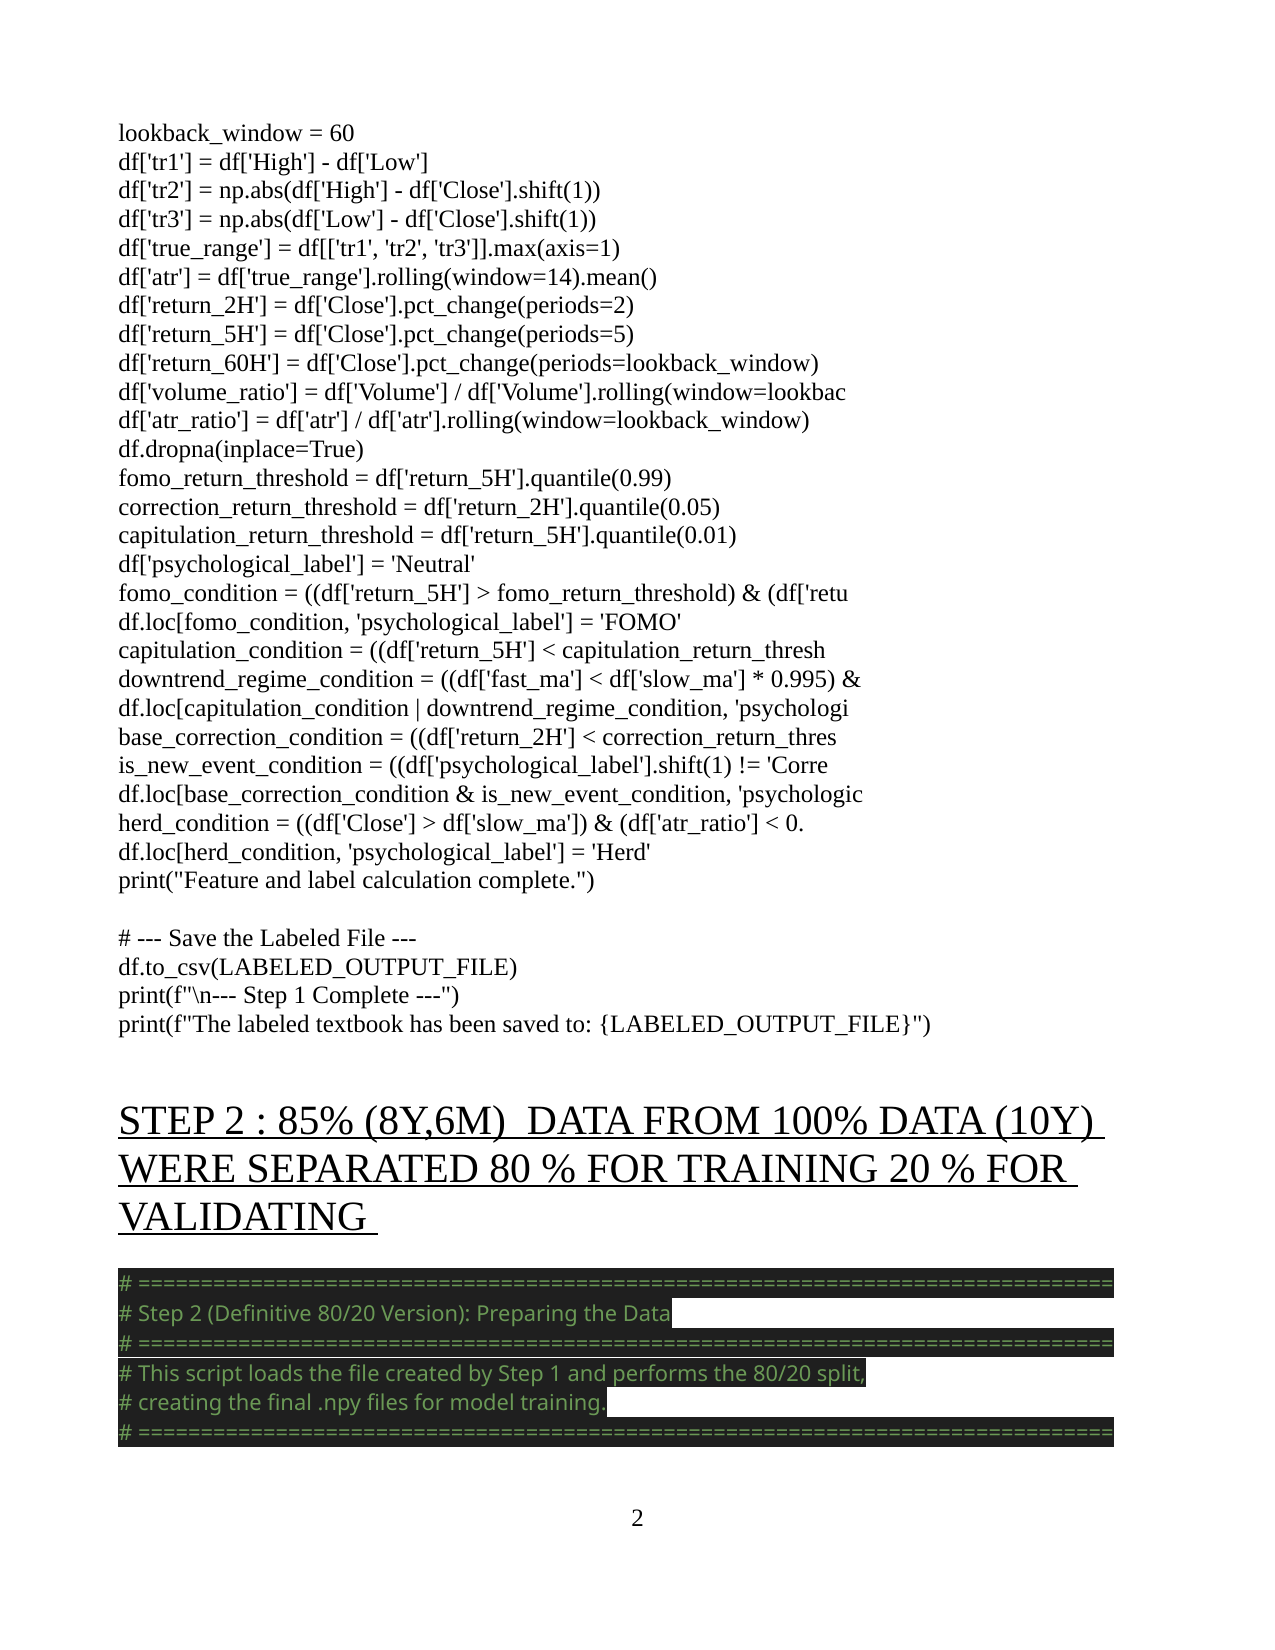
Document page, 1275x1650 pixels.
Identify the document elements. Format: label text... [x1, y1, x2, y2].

text df['tr3'] = np.abs(df['Low'] - df['Close'].shift(1)) [118, 204, 1157, 233]
text df['return_5H'] = df['Close'].pct_change(periods=5) [118, 319, 1157, 348]
text # This script loads the file created by Step 1 and performs the 80/20 split, [118, 1357, 1157, 1387]
text print(f"The labeled textbook has been saved to: {LABELED_OUTPUT_FILE}") [118, 1009, 1157, 1038]
text downtrend_regime_condition = ((df['fast_ma'] < df['slow_ma'] * 0.995) & [118, 664, 1157, 693]
text df['psychological_label'] = 'Neutral' [118, 549, 1157, 578]
text fomo_return_threshold = df['return_5H'].quantile(0.99) [118, 463, 1157, 492]
text df['return_2H'] = df['Close'].pct_change(periods=2) [118, 291, 1157, 319]
text df['volume_ratio'] = df['Volume'] / df['Volume'].rolling(window=lookbac [118, 377, 1157, 406]
text df.loc[fomo_condition, 'psychological_label'] = 'FOMO' [118, 607, 1157, 636]
text df.loc[herd_condition, 'psychological_label'] = 'Herd' [118, 837, 1157, 866]
text # --- Save the Labeled File --- [118, 923, 1157, 952]
text # ============================================================================== [118, 1268, 1157, 1298]
text # ============================================================================== [118, 1328, 1157, 1357]
text base_correction_condition = ((df['return_2H'] < correction_return_thres [118, 722, 1157, 751]
text # Step 2 (Definitive 80/20 Version): Preparing the Data [118, 1298, 1157, 1328]
text df.to_csv(LABELED_OUTPUT_FILE) [118, 952, 1157, 981]
text herd_condition = ((df['Close'] > df['slow_ma']) & (df['atr_ratio'] < 0. [118, 808, 1157, 837]
text df['tr1'] = df['High'] - df['Low'] [118, 147, 1157, 176]
text df.dropna(inplace=True) [118, 434, 1157, 463]
text df['true_range'] = df[['tr1', 'tr2', 'tr3']].max(axis=1) [118, 233, 1157, 262]
text correction_return_threshold = df['return_2H'].quantile(0.05) [118, 492, 1157, 521]
text df.loc[base_correction_condition & is_new_event_condition, 'psychologic [118, 779, 1157, 808]
text STEP 2 : 85% (8Y,6M) DATA FROM 100% DATA (10Y) WERE SEPARATED 80 % FOR TRAINING 20 % FOR VALIDATING [118, 1096, 1157, 1239]
text is_new_event_condition = ((df['psychological_label'].shift(1) != 'Corre [118, 751, 1157, 779]
text lookback_window = 60 [118, 118, 1157, 147]
text capitulation_return_threshold = df['return_5H'].quantile(0.01) [118, 521, 1157, 549]
text df.loc[capitulation_condition | downtrend_regime_condition, 'psychologi [118, 693, 1157, 722]
text # creating the final .npy files for model training. [118, 1387, 1157, 1417]
text fomo_condition = ((df['return_5H'] > fomo_return_threshold) & (df['retu [118, 578, 1157, 607]
text df['atr'] = df['true_range'].rolling(window=14).mean() [118, 262, 1157, 291]
text capitulation_condition = ((df['return_5H'] < capitulation_return_thresh [118, 636, 1157, 664]
text df['tr2'] = np.abs(df['High'] - df['Close'].shift(1)) [118, 176, 1157, 204]
text df['return_60H'] = df['Close'].pct_change(periods=lookback_window) [118, 348, 1157, 377]
text print("Feature and label calculation complete.") [118, 866, 1157, 894]
text print(f"\n--- Step 1 Complete ---") [118, 981, 1157, 1009]
text df['atr_ratio'] = df['atr'] / df['atr'].rolling(window=lookback_window) [118, 406, 1157, 434]
text # ============================================================================== [118, 1417, 1157, 1447]
